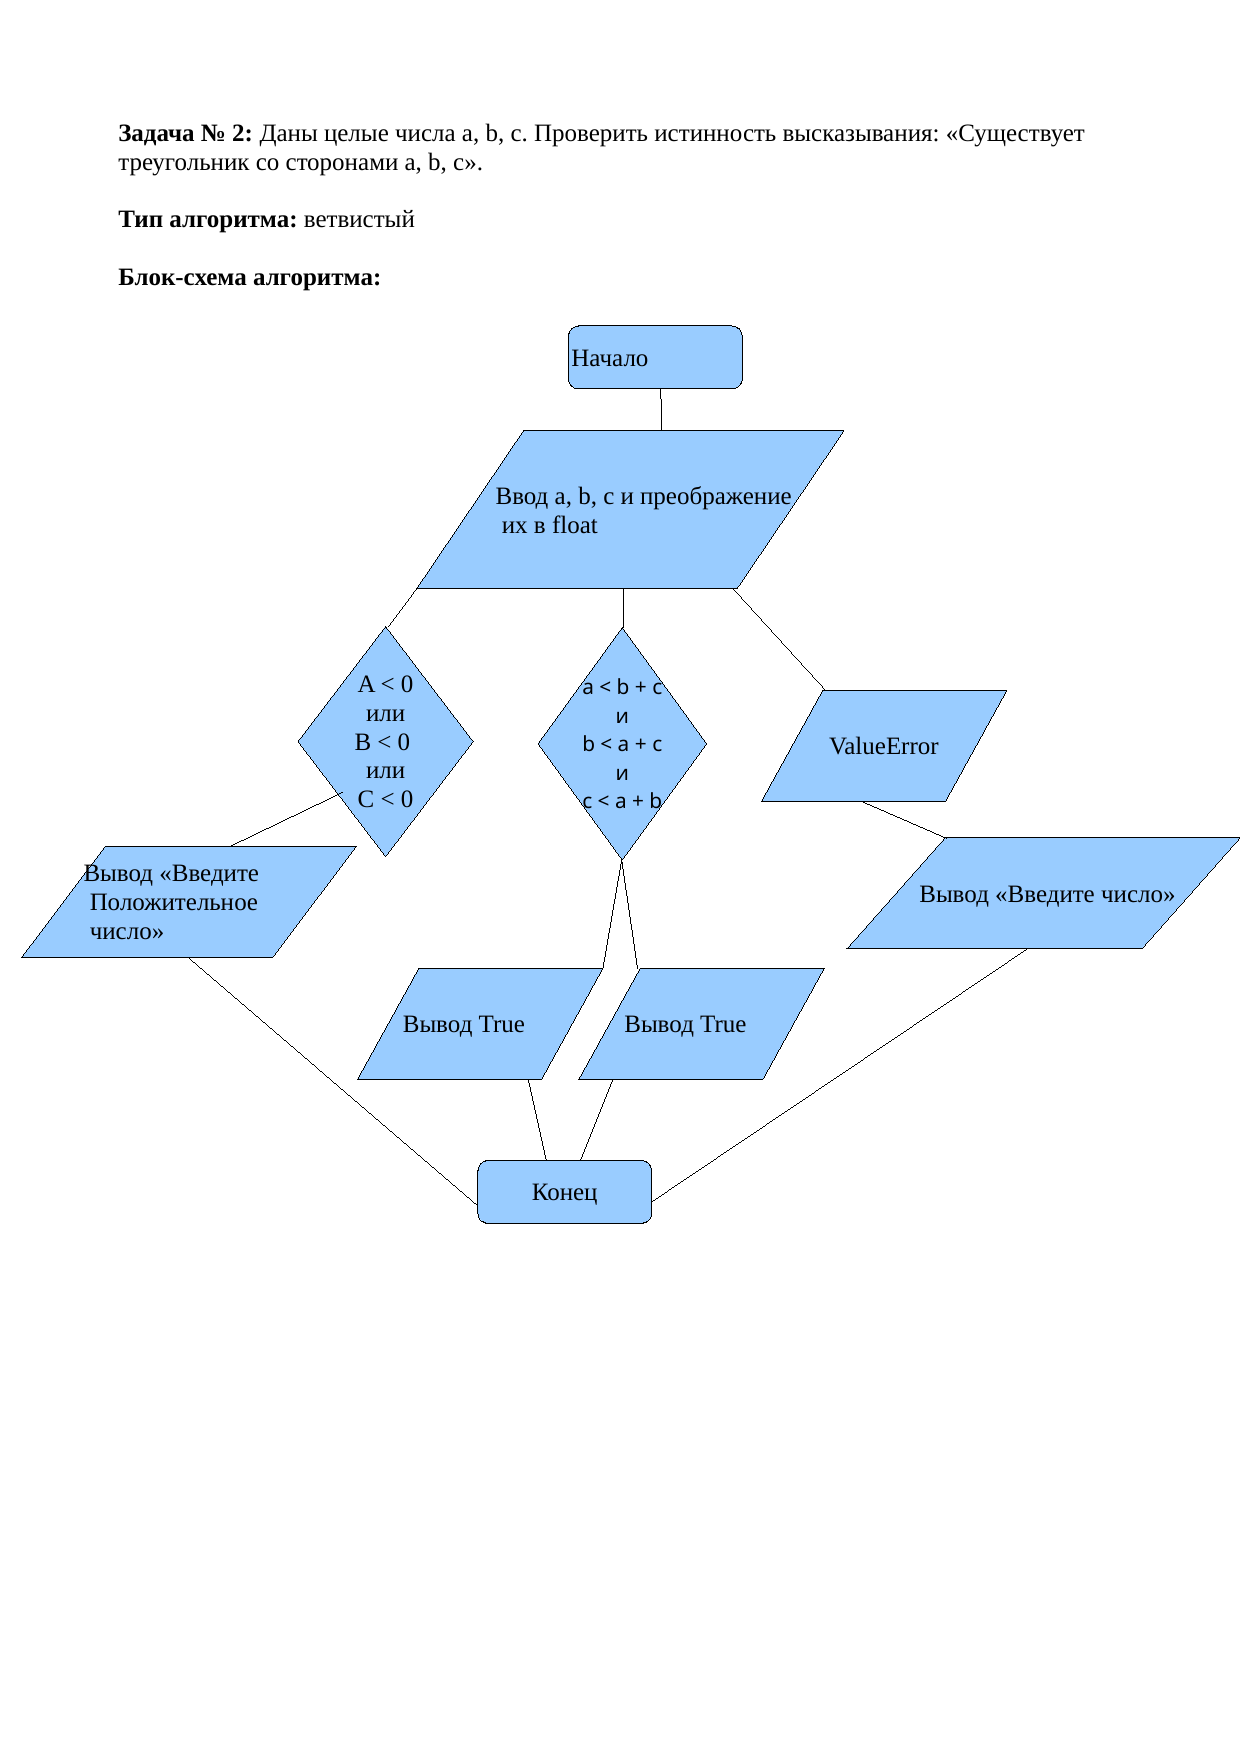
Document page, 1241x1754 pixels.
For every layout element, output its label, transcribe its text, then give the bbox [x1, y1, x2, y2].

text Тип алгоритма: ветвистый [118, 204, 1122, 233]
text Задача № 2: Даны целые числа a, b, c. Проверить истинность высказывания: «Существует треугольник со сторонами a, b, c». [118, 118, 1122, 176]
text Блок-схема алгоритма: [118, 262, 1122, 291]
